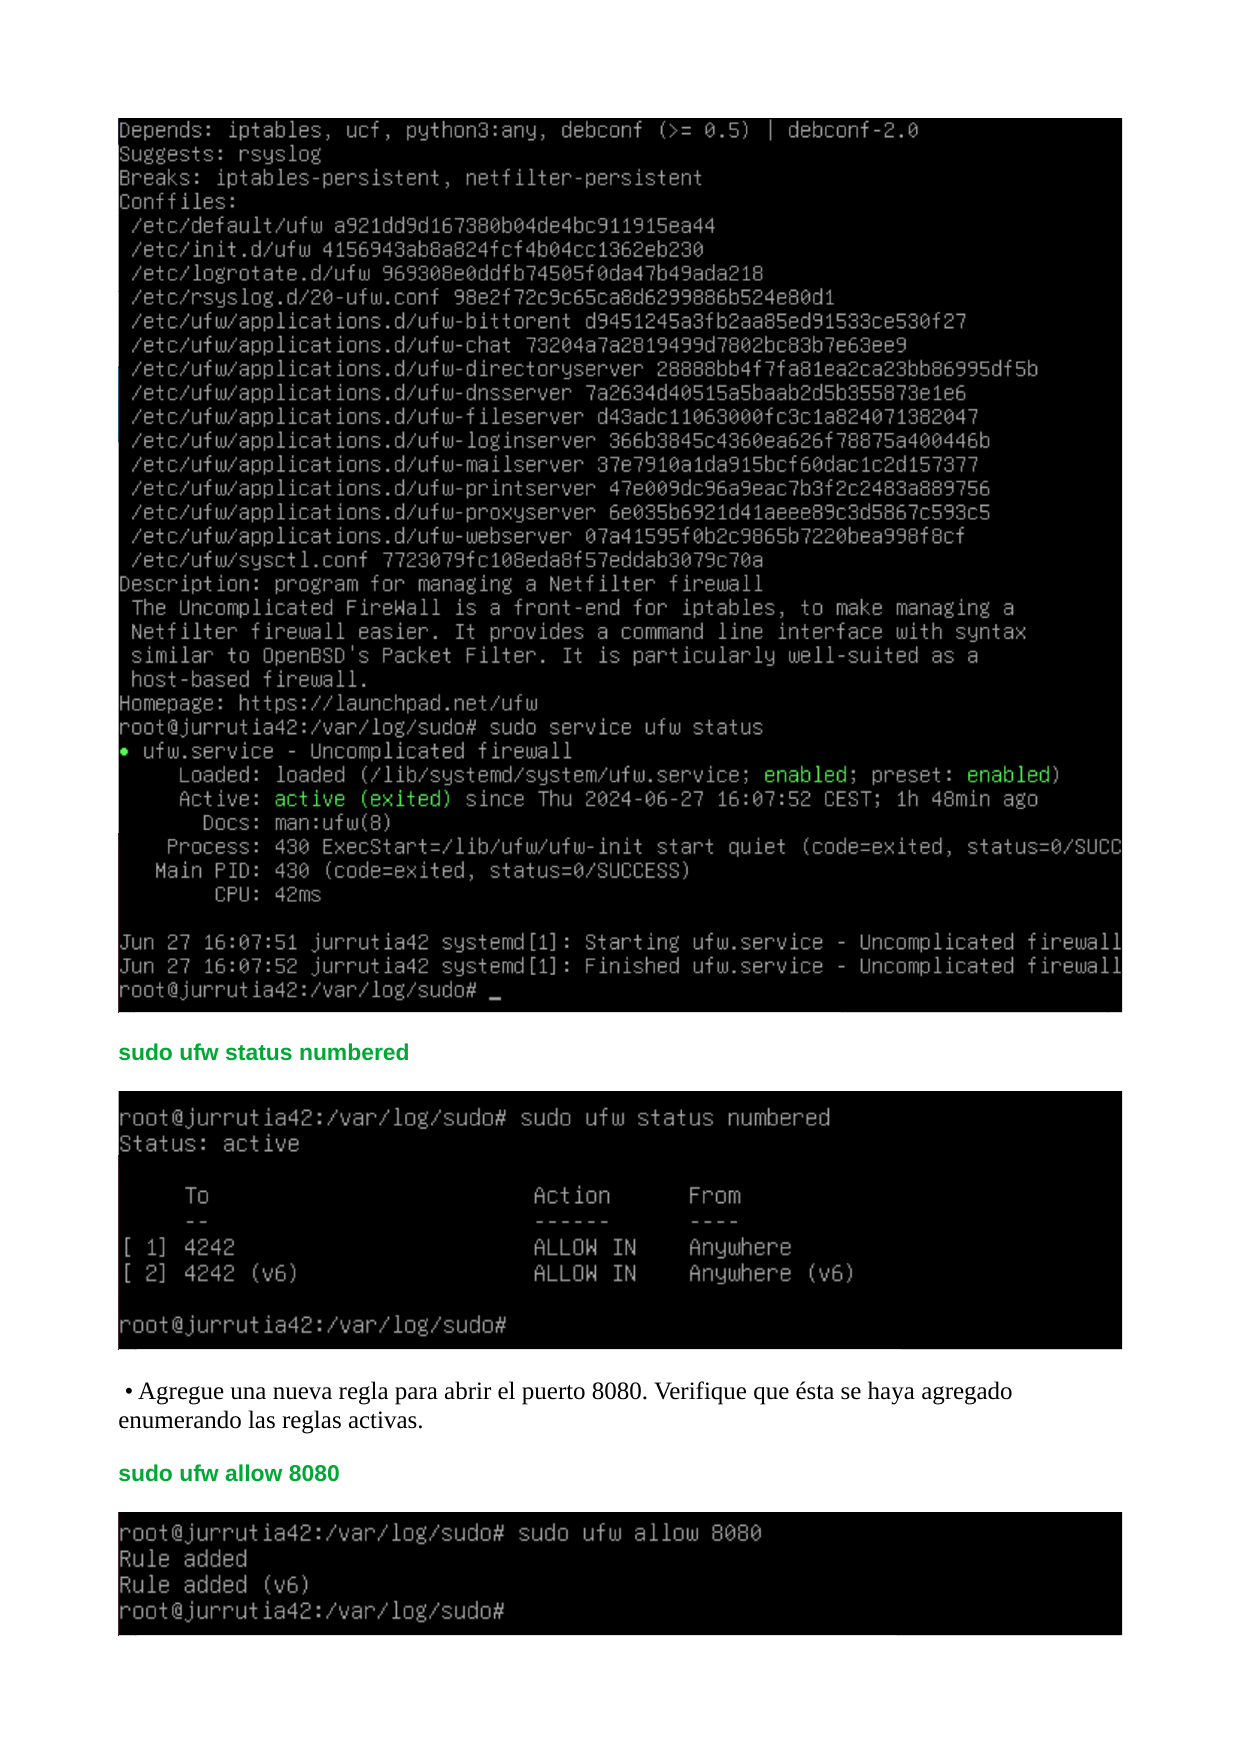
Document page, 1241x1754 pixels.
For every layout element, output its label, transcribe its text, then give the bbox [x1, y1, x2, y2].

picture [118, 118, 1123, 1013]
picture [118, 1091, 1123, 1350]
text • Agregue una nueva regla para abrir el puerto 8080. Verifique que ésta se haya agregado enumerando las reglas activas. [118, 1376, 1122, 1434]
text sudo ufw status numbered [118, 1039, 1122, 1065]
text sudo ufw allow 8080 [118, 1460, 1122, 1486]
picture [118, 1512, 1123, 1636]
